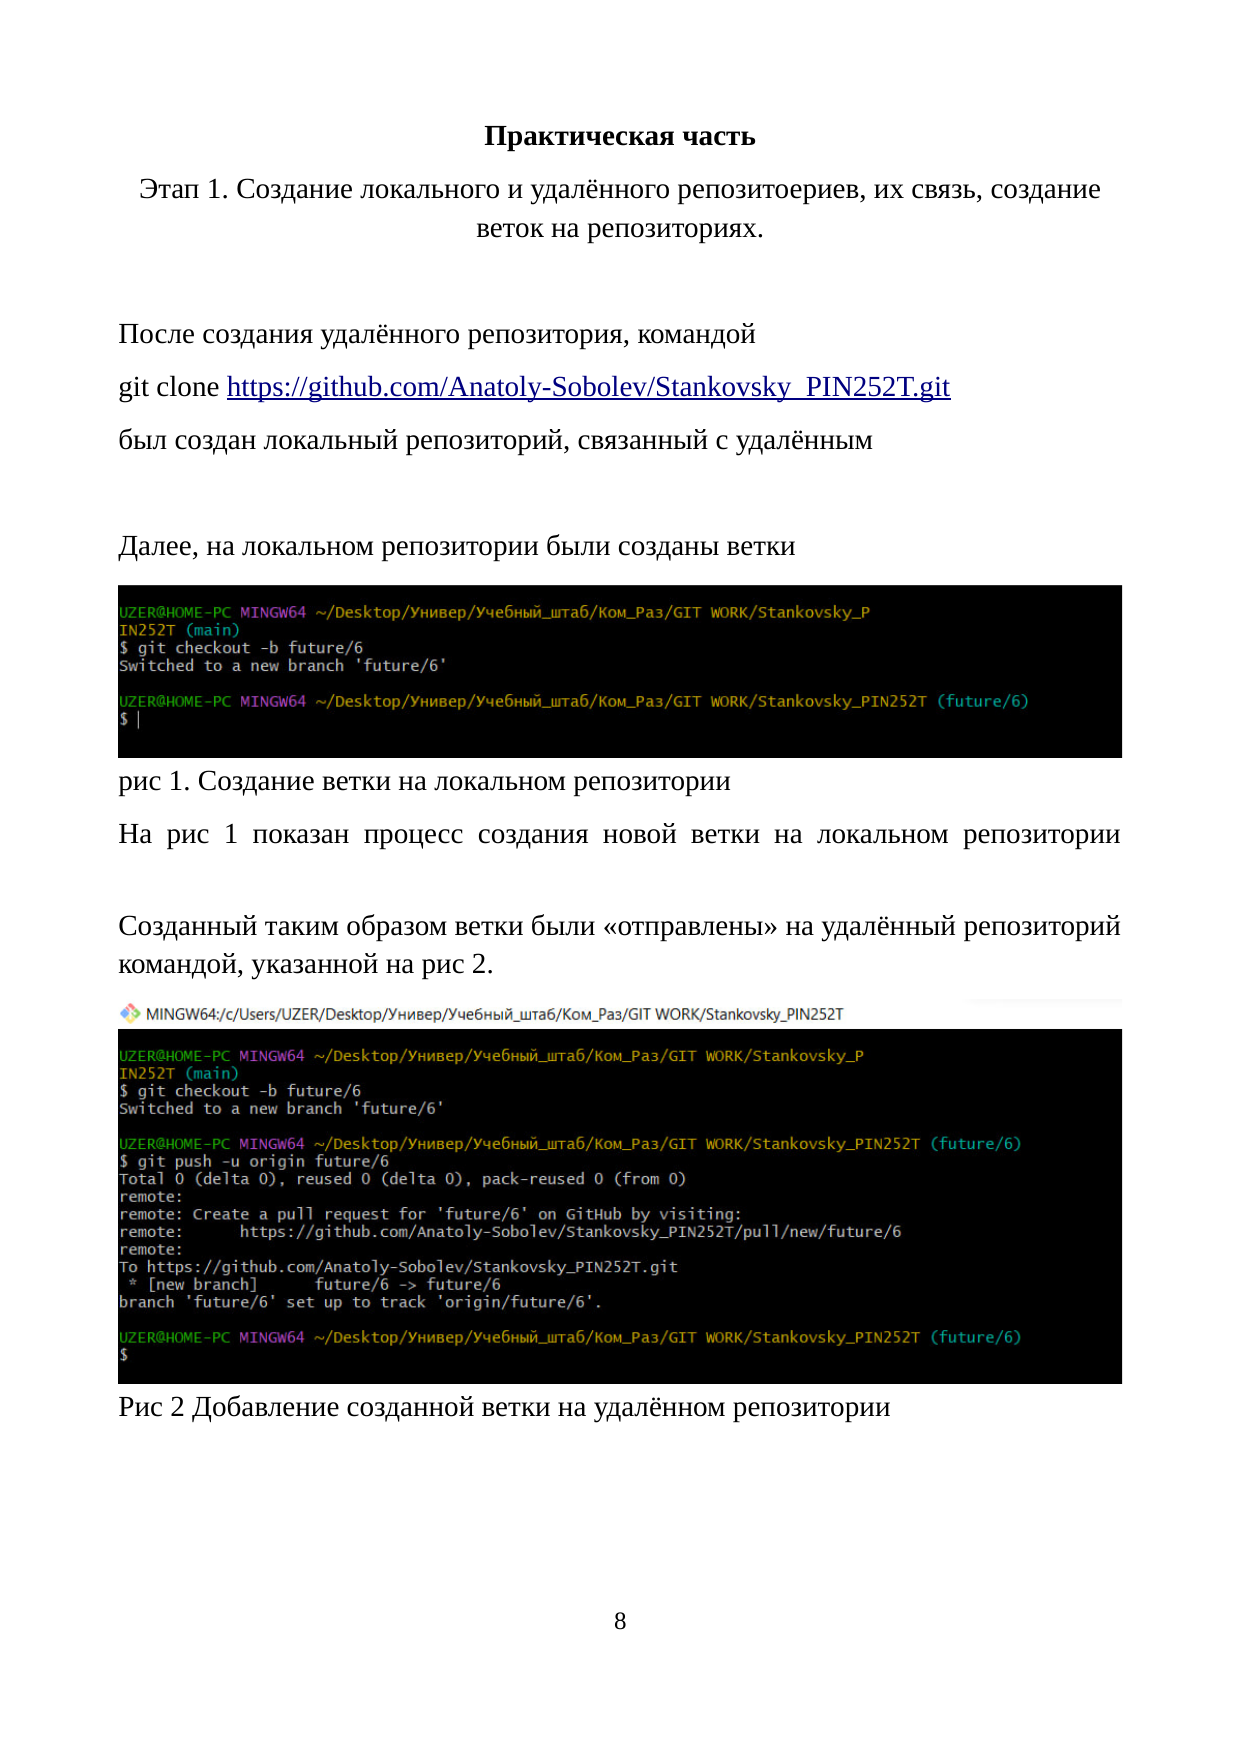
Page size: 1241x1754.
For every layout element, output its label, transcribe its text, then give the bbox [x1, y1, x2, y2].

text После создания удалённого репозитория, командой [118, 316, 1122, 349]
text рис 1. Создание ветки на локальном репозитории [118, 758, 1122, 796]
picture [118, 581, 1123, 758]
text На рис 1 показан процесс создания новой ветки на локальном репозитории [118, 816, 1122, 888]
text Рис 2 Добавление созданной ветки на удалённом репозитории [118, 1384, 1122, 1422]
text Этап 1. Создание локального и удалённого репозитоериев, их связь, создание веток на репозиториях. [118, 171, 1122, 243]
text Практическая часть [118, 118, 1122, 152]
text Созданный таким образом ветки были «отправлены» на удалённый репозиторий командой, указанной на рис 2. [118, 908, 1122, 980]
text Далее, на локальном репозитории были созданы ветки [118, 528, 1122, 562]
text был создан локальный репозиторий, связанный с удалённым [118, 422, 1122, 456]
picture [118, 999, 1123, 1384]
text git clone https://github.com/Anatoly-Sobolev/Stankovsky_PIN252T.git [118, 369, 1122, 403]
